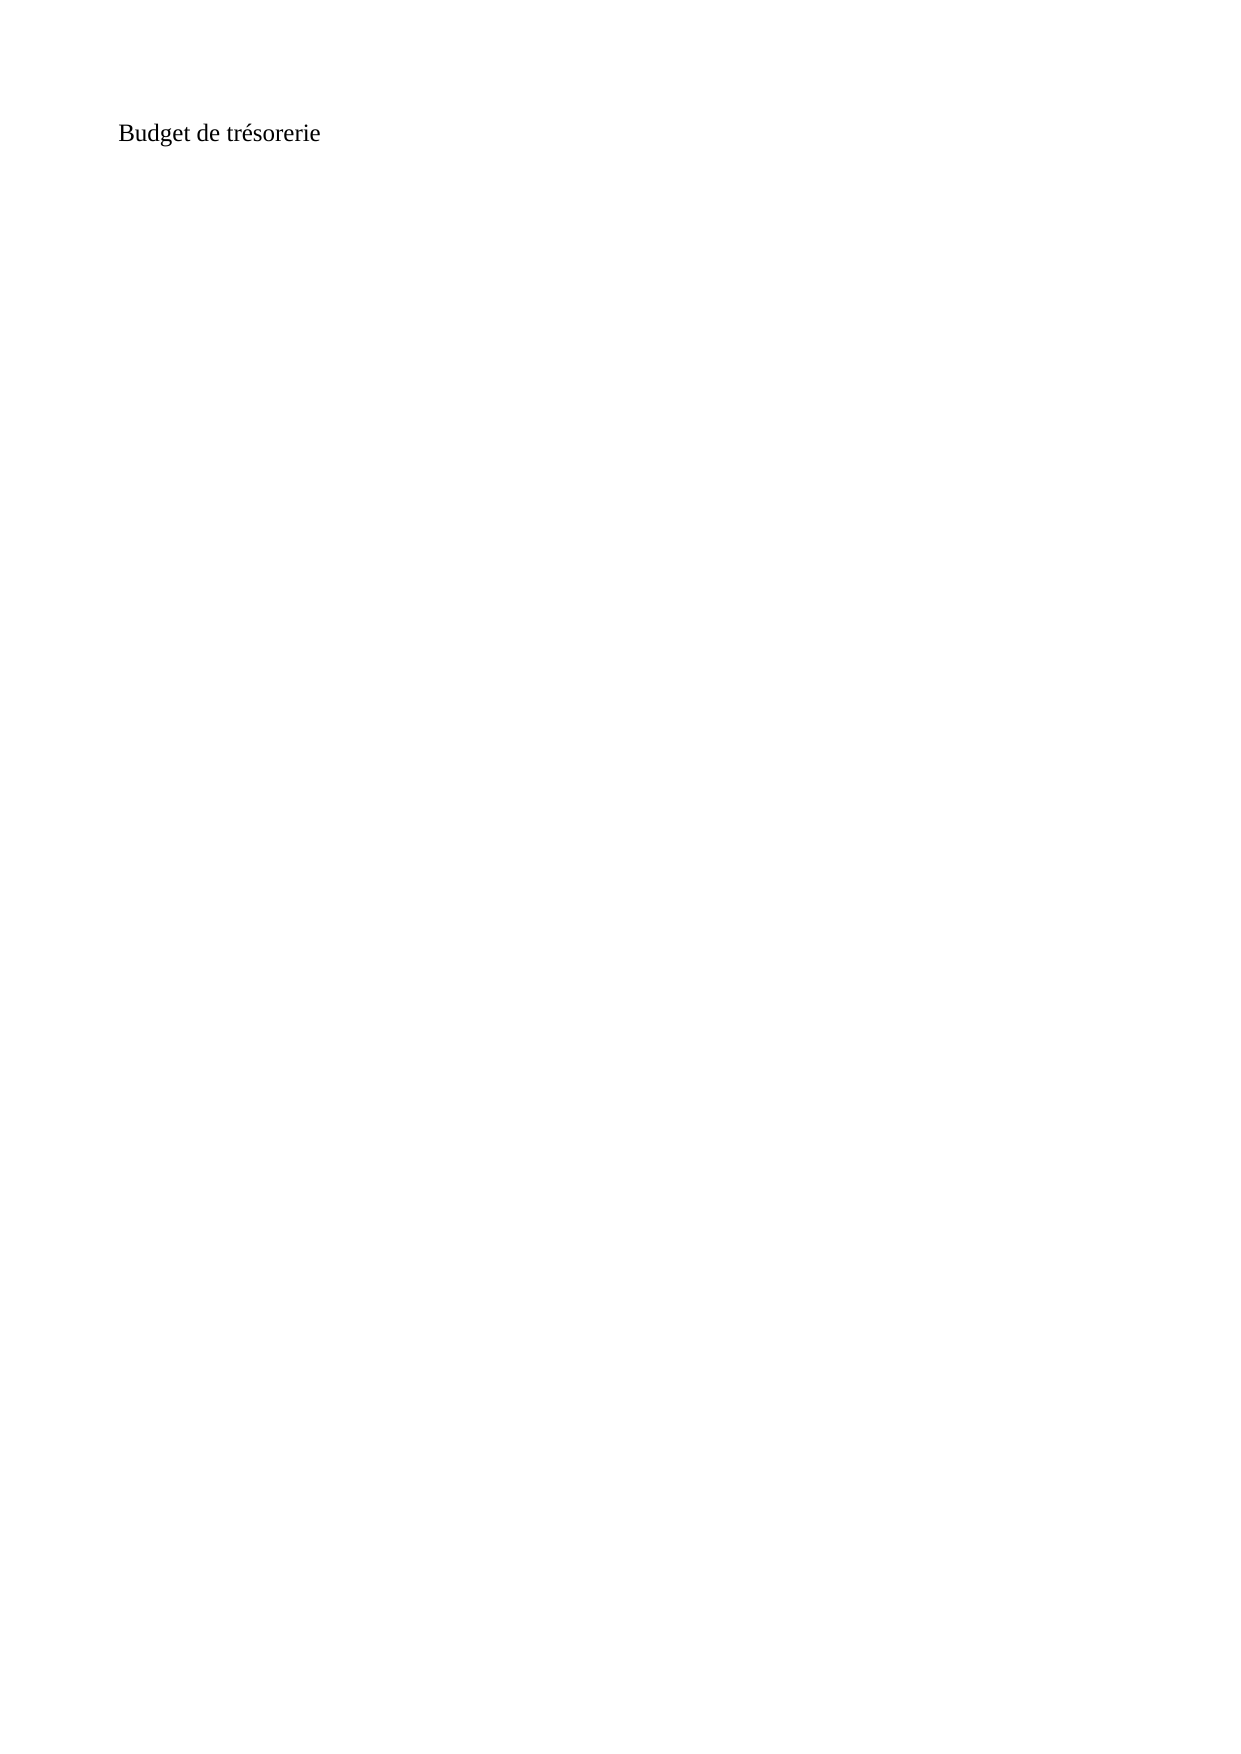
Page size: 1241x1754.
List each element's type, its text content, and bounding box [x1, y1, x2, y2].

text Budget de trésorerie [118, 118, 1122, 147]
